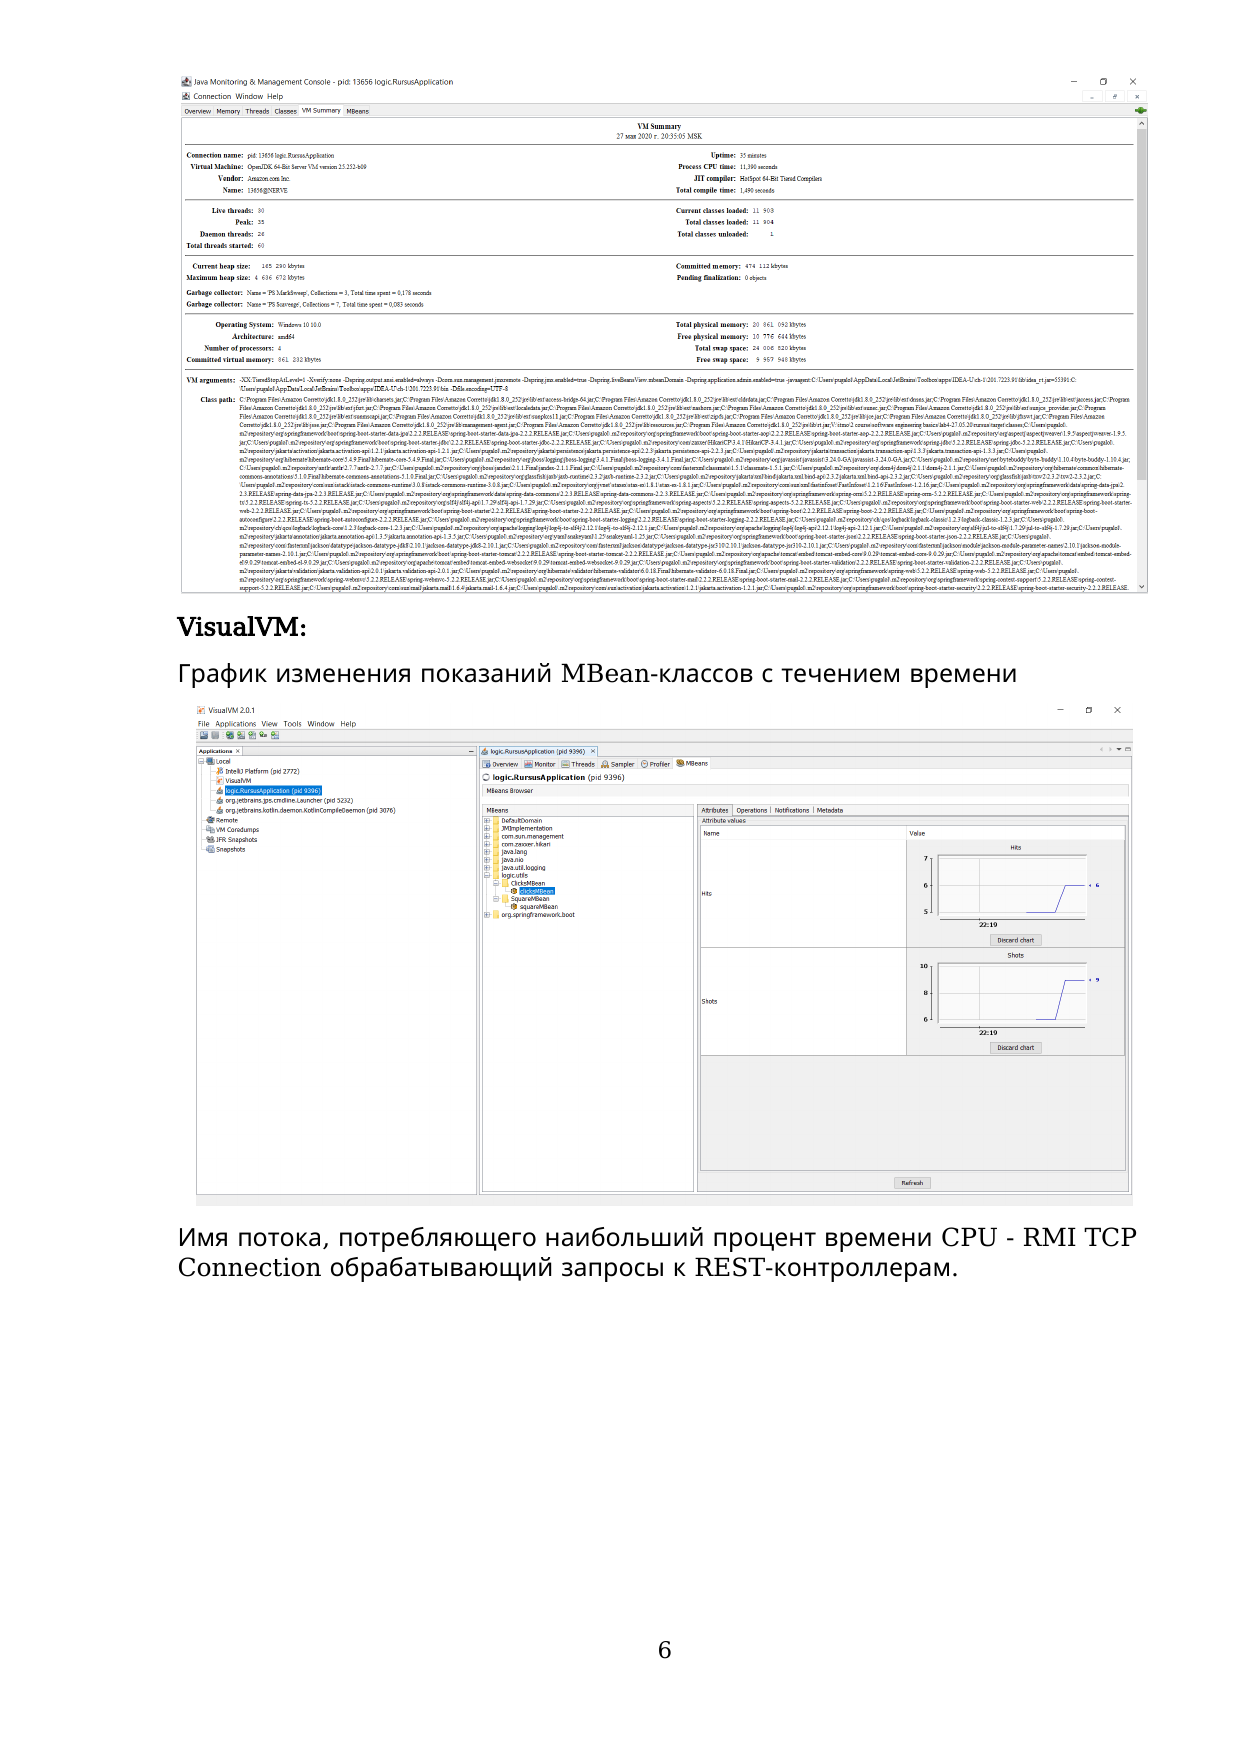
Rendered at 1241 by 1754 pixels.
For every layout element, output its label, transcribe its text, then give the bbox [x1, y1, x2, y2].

text VisualVM: [177, 611, 1152, 641]
text График изменения показаний MBean-классов с течением времени [177, 657, 1152, 687]
text Имя потока, потребляющего наибольший процент времени CPU - RMI TCP Connection обрабатывающий запросы к REST-контроллерам. [177, 1222, 1152, 1282]
